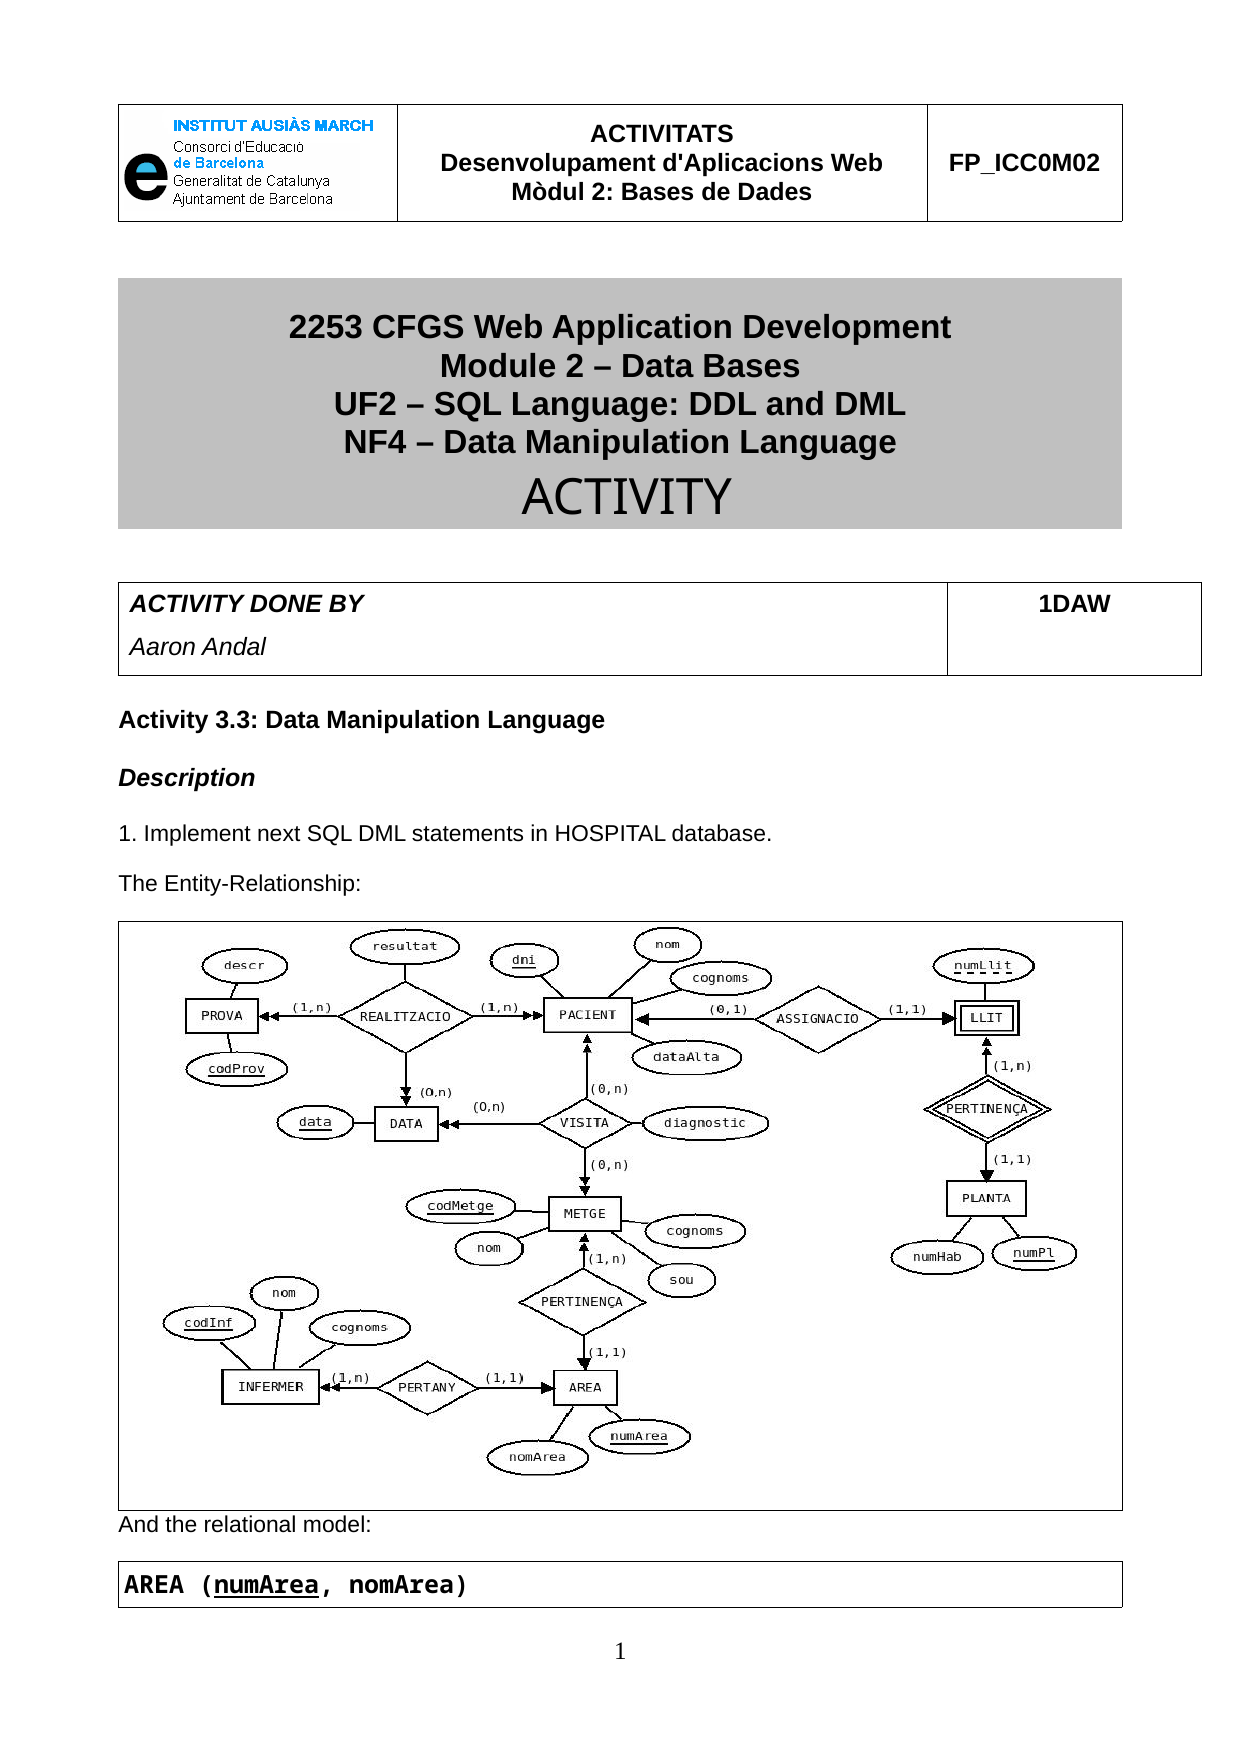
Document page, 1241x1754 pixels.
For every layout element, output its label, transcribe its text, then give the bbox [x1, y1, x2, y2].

text NF4 – Data Manipulation Language [118, 423, 1122, 461]
subtitle UF2 – SQL Language: DDL and DML [118, 384, 1122, 423]
text And the relational model: [118, 1511, 1122, 1537]
table_header [119, 922, 1122, 1510]
table_header 1DAW [948, 583, 1201, 675]
text 2253 CFGS Web Application Development [118, 307, 1122, 346]
text 1. Implement next SQL DML statements in HOSPITAL database. [118, 820, 1122, 846]
text Description [118, 763, 1122, 791]
table_header AREA (numArea, nomArea) [119, 1562, 1122, 1607]
text Activity 3.3: Data Manipulation Language [118, 705, 1122, 734]
text The Entity-Relationship: [118, 870, 1122, 897]
text ACTIVITY [118, 461, 1122, 529]
table_header ACTIVITY DONE BY Aaron Andal [119, 583, 947, 675]
subtitle Module 2 – Data Bases [118, 346, 1122, 384]
